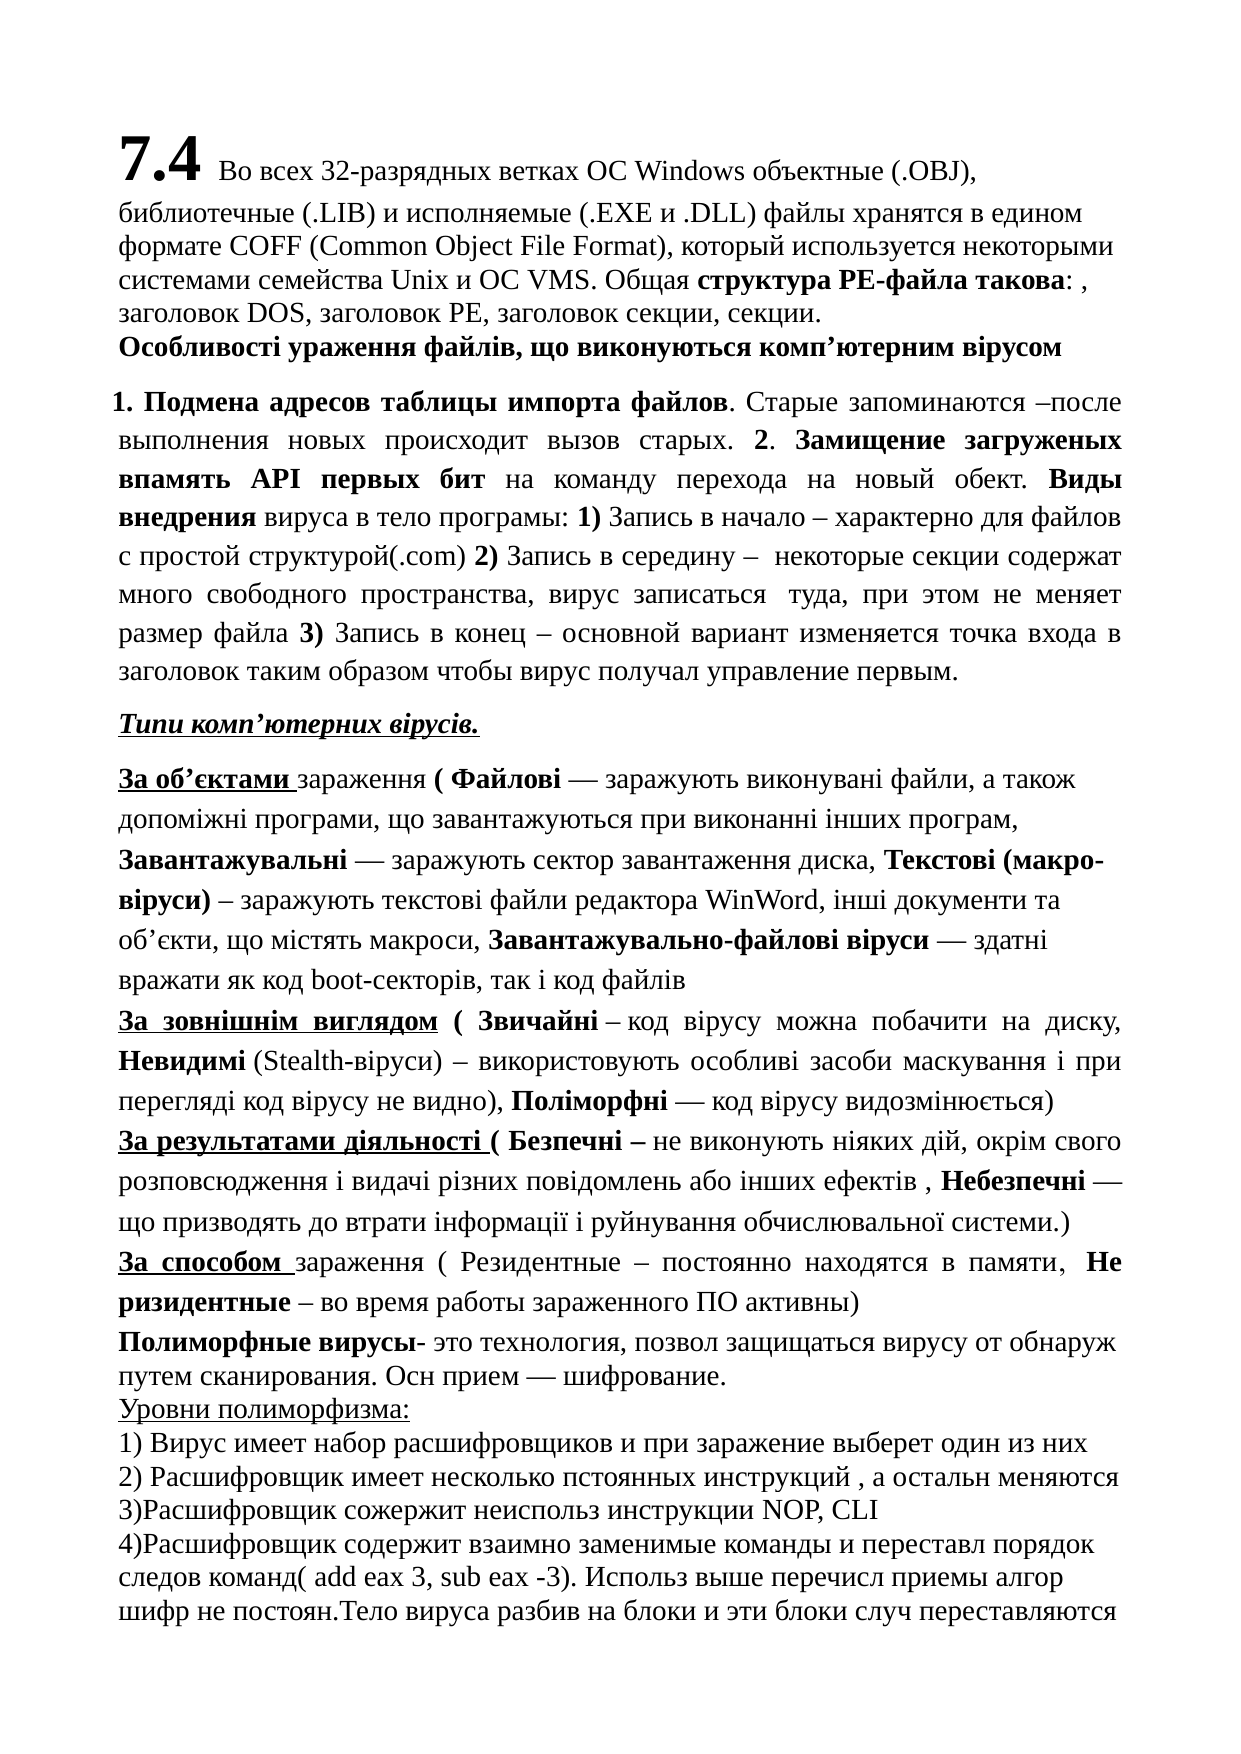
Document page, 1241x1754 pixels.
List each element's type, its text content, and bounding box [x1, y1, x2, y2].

text 4)Расшифровщик содержит взаимно заменимые команды и переставл порядок следов команд( add eax 3, sub eax -3). Использ выше перечисл приемы алгор шифр не постоян.Тело вируса разбив на блоки и эти блоки случ переставляются [118, 1526, 1122, 1626]
text За об’єктами зараження ( Файлові — заражують виконувані файли, а також допоміжні програми, що завантажуються при виконанні інших програм, Завантажувальні — заражують сектор завантаження диска, Текстові (макро-віруси) – заражують текстові файли редактора WinWord, інші документи та об’єкти, що містять макроси, Завантажувально-файлові віруси — здатні вражати як код boot-секторів, так і код файлів [118, 761, 1122, 996]
text За зовнішнім виглядом ( Звичайні – код вірусу можна побачити на диску, Невидимі (Stealth-віруси) – використовують особливі засоби маскування і при перегляді код вірусу не видно), Поліморфні — код вірусу видозмінюється) [118, 1003, 1122, 1117]
text За способом зараження ( Резидентные – постоянно находятся в памяти, Не ризидентные – во время работы зараженного ПО активны) [118, 1244, 1122, 1318]
text Полиморфные вирусы- это технология, позвол защищаться вирусу от обнаруж путем сканирования. Осн прием — шифрование. [118, 1324, 1122, 1392]
text 7.4 Во всех 32-разрядных ветках ОС Windows объектные (.OBJ), библиотечные (.LIB) и исполняемые (.EXE и .DLL) файлы хранятся в едином формате COFF (Common Object File Format), который используется некоторыми системами семейства Unix и ОС VMS. Общая структура PE-файла такова: , заголовок DOS, заголовок PE, заголовок секции, секции. [118, 118, 1122, 329]
text 1) Вирус имеет набор расшифровщиков и при заражение выберет один из них [118, 1425, 1122, 1459]
text 1. Подмена адресов таблицы импорта файлов. Старые запоминаются –после выполнения новых происходит вызов старых. 2. Замищение загруженых впамять АРI первых бит на команду перехода на новый обект. Виды внедрения вируса в тело програмы: 1) Запись в начало – характерно для файлов с простой структурой(.соm) 2) Запись в середину – некоторые секции содержат много свободного пространства, вирус записаться туда, при этом не меняет размер файла 3) Запись в конец – основной вариант изменяется точка входа в заголовок таким образом чтобы вирус получал управление первым. [81, 384, 1122, 687]
text Типи комп’ютерних вірусів. [118, 707, 1122, 740]
text 3)Расшифровщик сожержит неиспольз инструкции NOP, CLI [118, 1492, 1122, 1526]
text 2) Расшифровщик имеет несколько пстоянных инструкций , а остальн меняются [118, 1459, 1122, 1492]
text Уровни полиморфизма: [118, 1392, 1122, 1425]
text За результатами діяльності ( Безпечні – не виконують ніяких дій, окрім свого розповсюдження і видачі різних повідомлень або інших ефектів , Небезпечні — що призводять до втрати інформації і руйнування обчислювальної системи.) [118, 1123, 1122, 1237]
text Особливості ураження файлів, що виконуються комп’ютерним вірусом [118, 329, 1122, 362]
